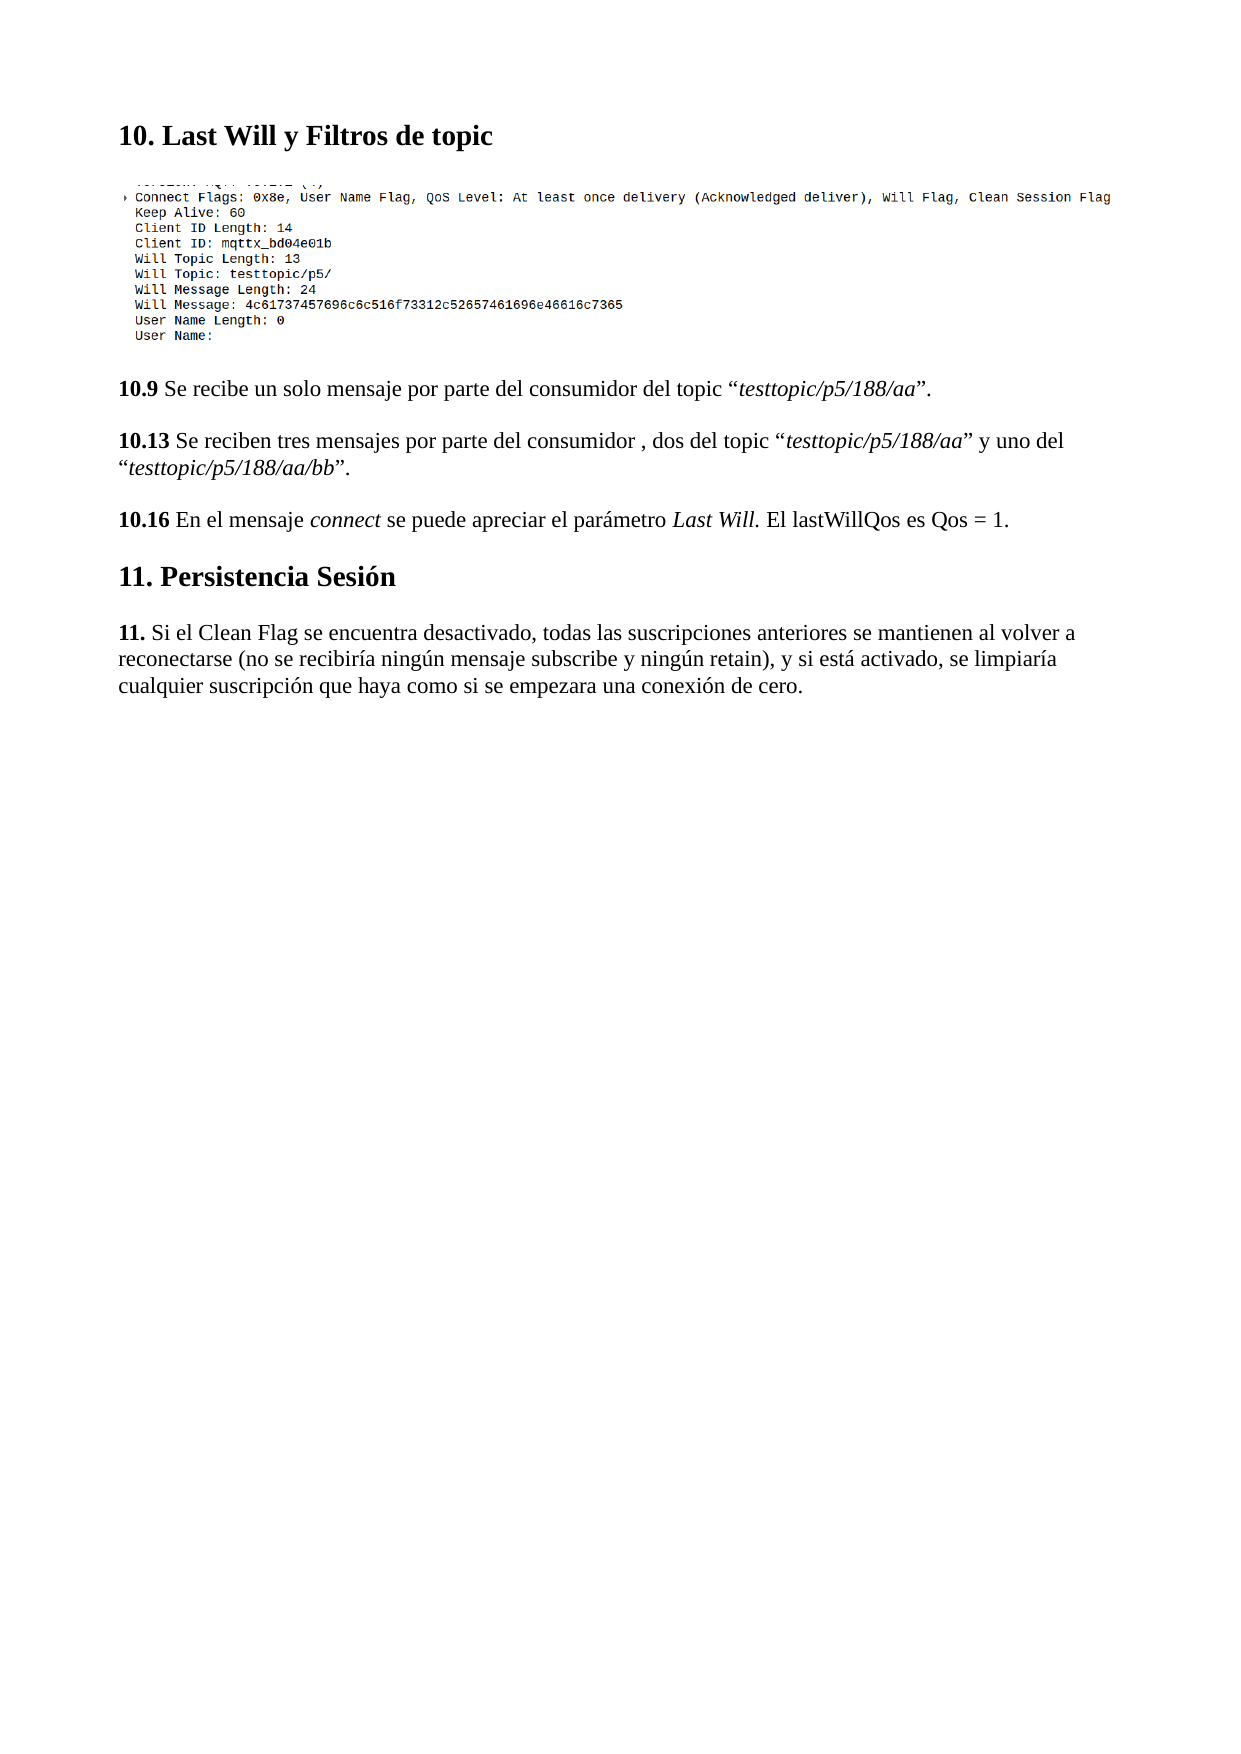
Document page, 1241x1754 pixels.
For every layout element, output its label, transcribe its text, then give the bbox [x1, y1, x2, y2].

text 10. Last Will y Filtros de topic [118, 118, 1122, 152]
text 10.16 En el mensaje connect se puede apreciar el parámetro Last Will. El lastWillQos es Qos = 1. [118, 506, 1122, 533]
text 11. Si el Clean Flag se encuentra desactivado, todas las suscripciones anteriores se mantienen al volver a reconectarse (no se recibiría ningún mensaje subscribe y ningún retain), y si está activado, se limpiaría cualquier suscripción que haya como si se empezara una conexión de cero. [118, 619, 1122, 698]
text 10.13 Se reciben tres mensajes por parte del consumidor , dos del topic “testtopic/p5/188/aa” y uno del “testtopic/p5/188/aa/bb”. [118, 427, 1122, 480]
picture [118, 185, 1123, 349]
text 11. Persistencia Sesión [118, 559, 1122, 593]
text 10.9 Se recibe un solo mensaje por parte del consumidor del topic “testtopic/p5/188/aa”. [118, 374, 1122, 401]
